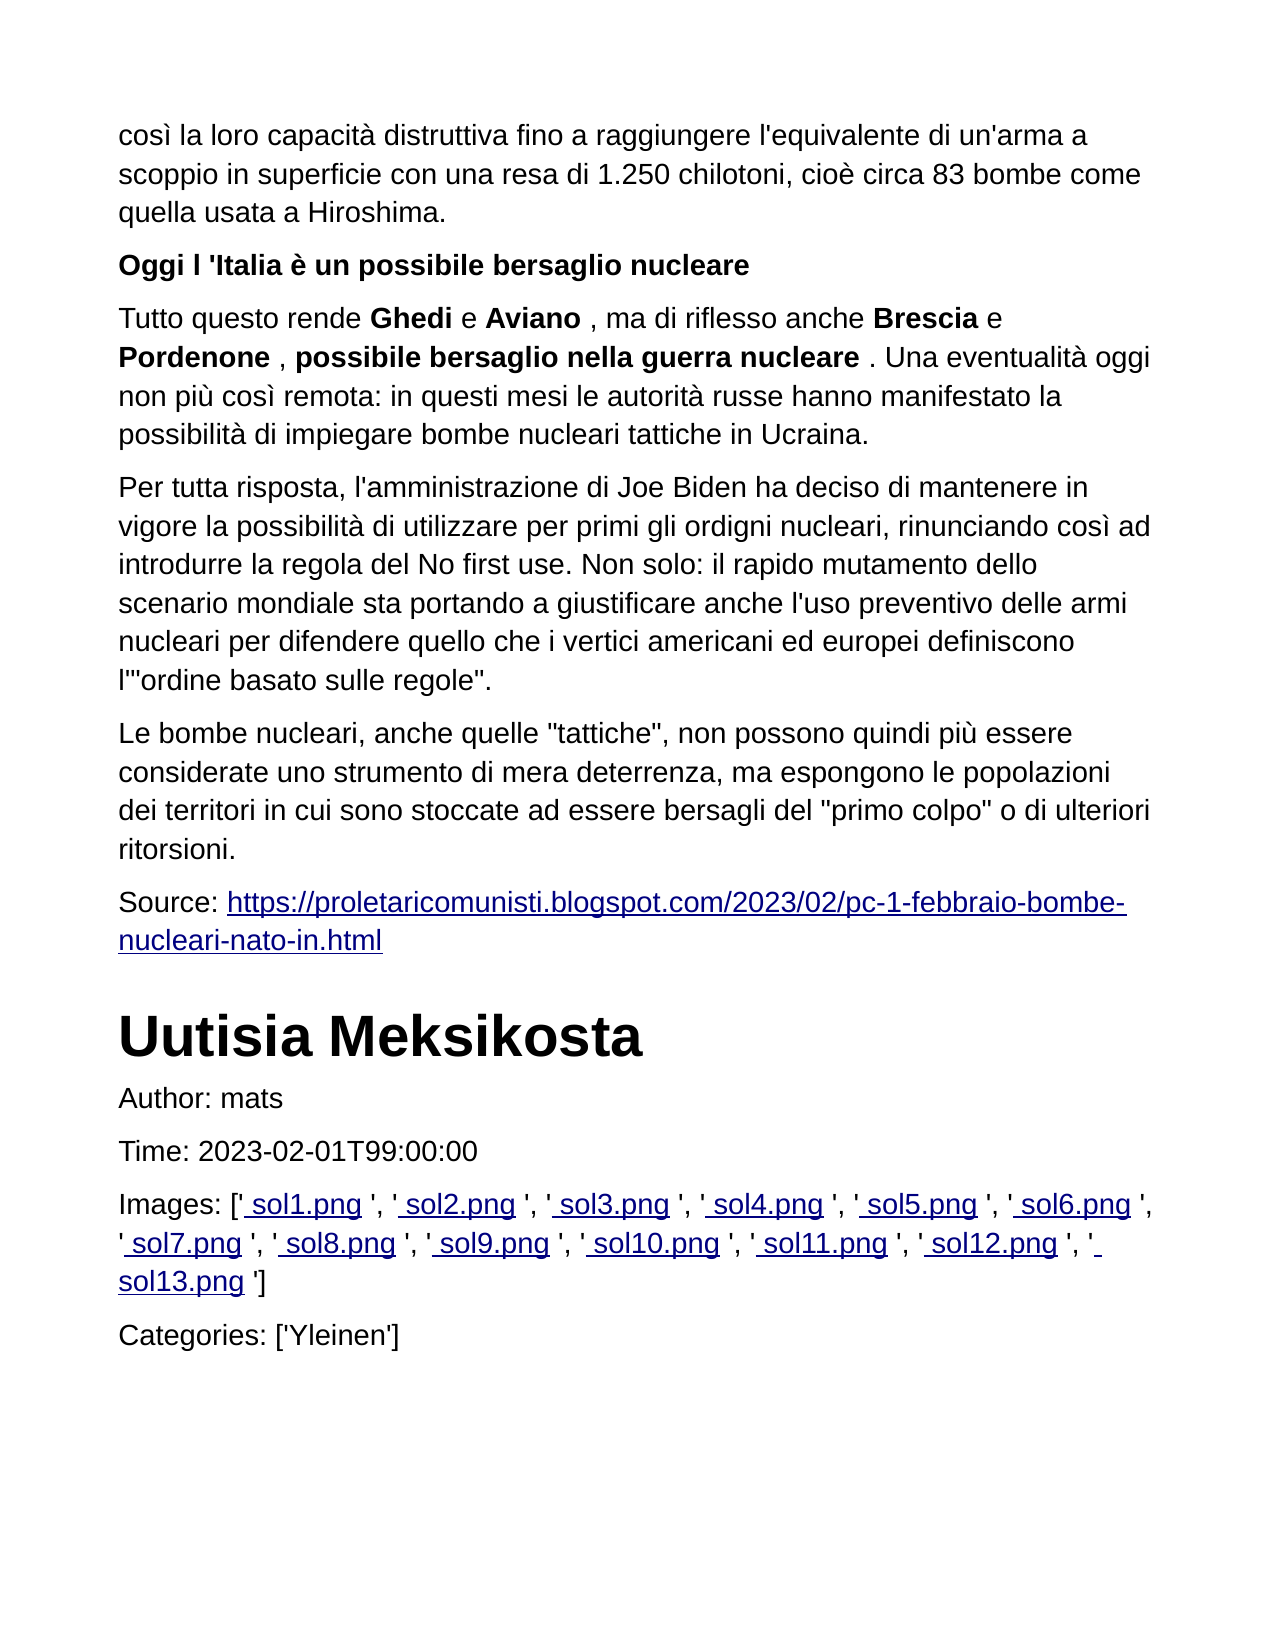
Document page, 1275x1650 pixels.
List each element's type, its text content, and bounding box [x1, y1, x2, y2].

text Time: 2023-02-01T99:00:00 [118, 1134, 1157, 1168]
text Categories: ['Yleinen'] [118, 1317, 1157, 1351]
text Images: [' sol1.png ', ' sol2.png ', ' sol3.png ', ' sol4.png ', ' sol5.png ', ' sol6.png ', ' sol7.png ', ' sol8.png ', ' sol9.png ', ' sol10.png ', ' sol11.png ', ' sol12.png ', ' sol13.png '] [118, 1187, 1157, 1298]
subtitle Uutisia Meksikosta [118, 1001, 1157, 1068]
text Oggi l 'Italia è un possibile bersaglio nucleare [118, 248, 1157, 282]
text Per tutta risposta, l'amministrazione di Joe Biden ha deciso di mantenere in vigore la possibilità di utilizzare per primi gli ordigni nucleari, rinunciando così ad introdurre la regola del No first use. Non solo: il rapido mutamento dello scenario mondiale sta portando a giustificare anche l'uso preventivo delle armi nucleari per difendere quello che i vertici americani ed europei definiscono l'"ordine basato sulle regole". [118, 470, 1157, 696]
text così la loro capacità distruttiva fino a raggiungere l'equivalente di un'arma a scoppio in superficie con una resa di 1.250 chilotoni, cioè circa 83 bombe come quella usata a Hiroshima. [118, 118, 1157, 229]
text Author: mats [118, 1081, 1157, 1114]
text Tutto questo rende Ghedi e Aviano , ma di riflesso anche Brescia e Pordenone , possibile bersaglio nella guerra nucleare . Una eventualità oggi non più così remota: in questi mesi le autorità russe hanno manifestato la possibilità di impiegare bombe nucleari tattiche in Ucraina. [118, 301, 1157, 451]
text Source: https://proletaricomunisti.blogspot.com/2023/02/pc-1-febbraio-bombe-nucleari-nato-in.html [118, 885, 1157, 957]
text Le bombe nucleari, anche quelle "tattiche", non possono quindi più essere considerate uno strumento di mera deterrenza, ma espongono le popolazioni dei territori in cui sono stoccate ad essere bersagli del "primo colpo" o di ulteriori ritorsioni. [118, 716, 1157, 865]
